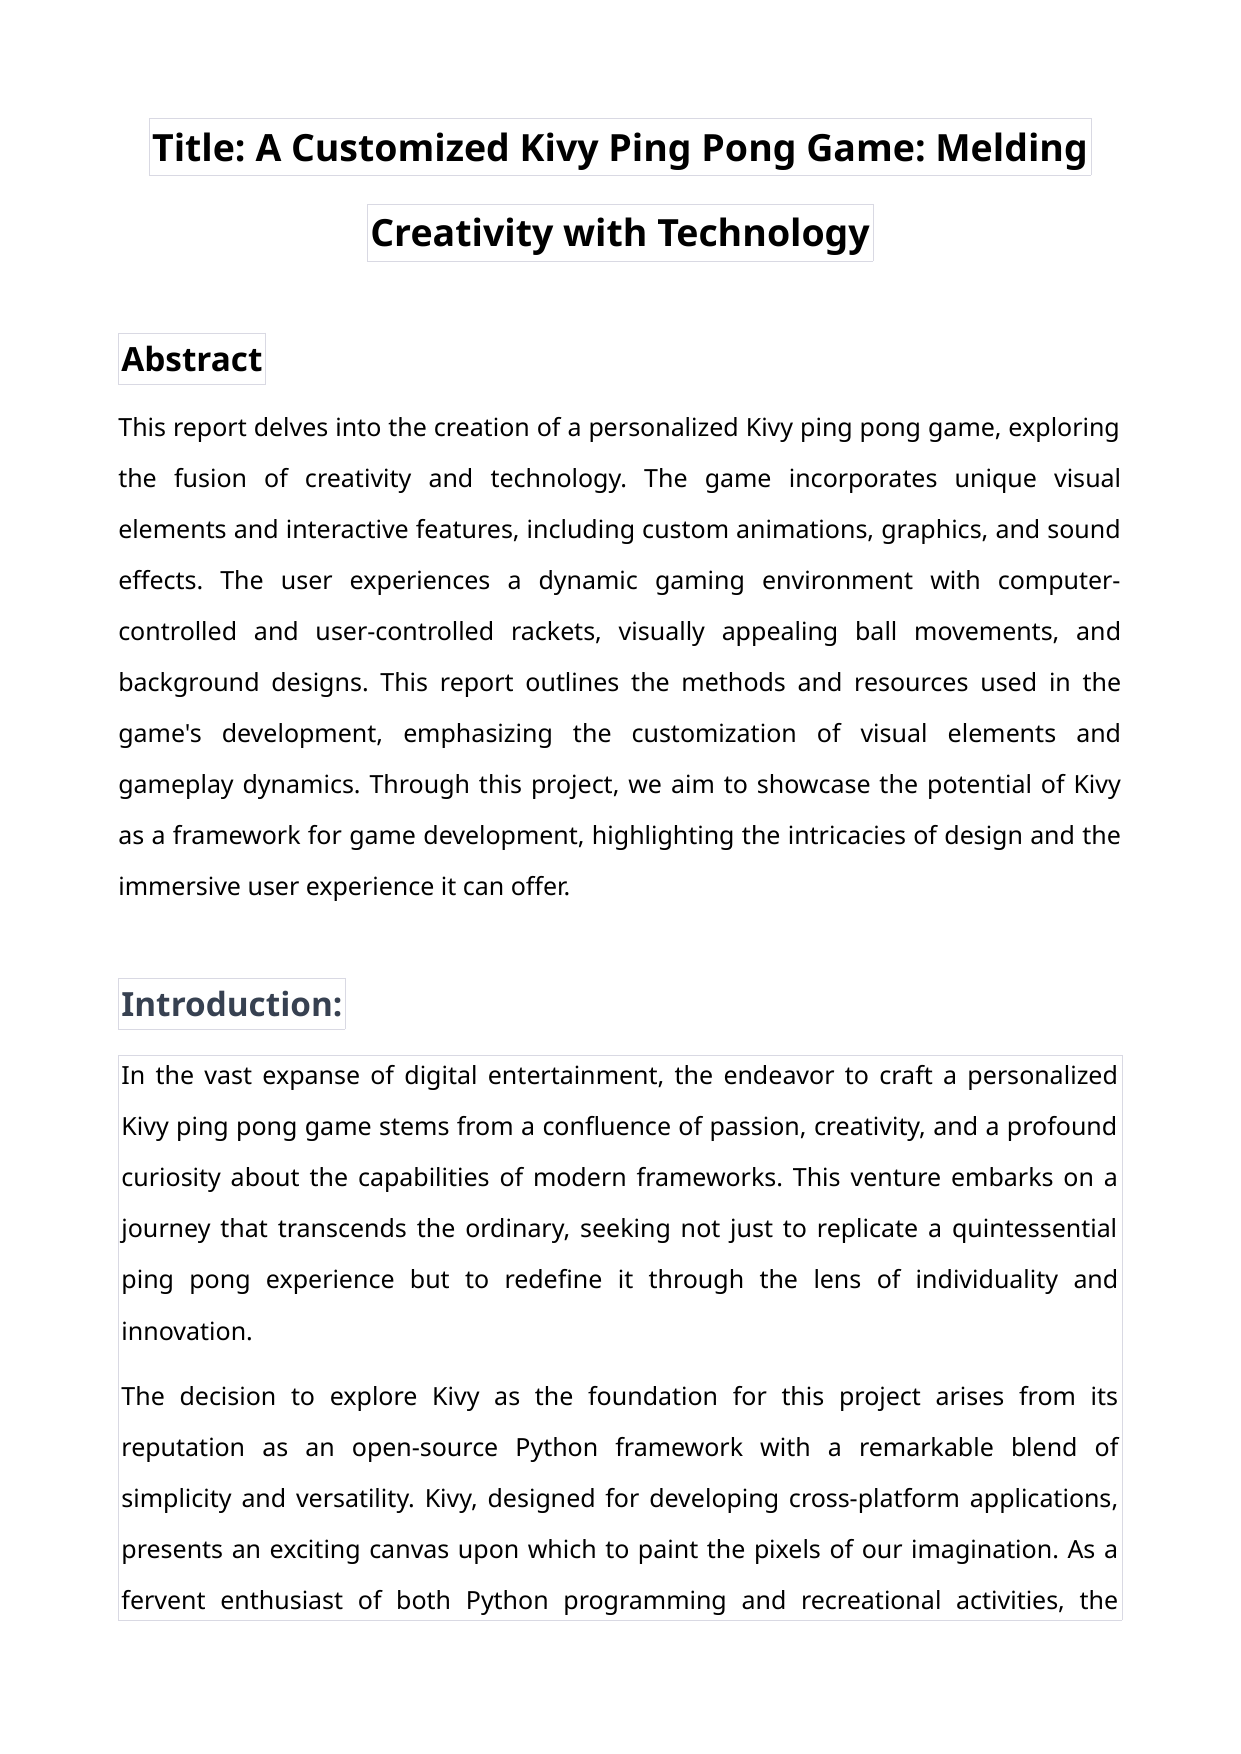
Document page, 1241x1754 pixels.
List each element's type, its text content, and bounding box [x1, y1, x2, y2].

text [346, 978, 1122, 1029]
text In the vast expanse of digital entertainment, the endeavor to craft a personalized Kivy ping pong game stems from a confluence of passion, creativity, and a profound curiosity about the capabilities of modern frameworks. This venture embarks on a journey that transcends the ordinary, seeking not just to replicate a quintessential ping pong experience but to redefine it through the lens of individuality and innovation. [119, 1056, 1122, 1347]
text The decision to explore Kivy as the foundation for this project arises from its reputation as an open-source Python framework with a remarkable blend of simplicity and versatility. Kivy, designed for developing cross-platform applications, presents an exciting canvas upon which to paint the pixels of our imagination. As a fervent enthusiast of both Python programming and recreational activities, the [119, 1376, 1122, 1620]
text [266, 332, 1122, 384]
text This report delves into the creation of a personalized Kivy ping pong game, exploring the fusion of creativity and technology. The game incorporates unique visual elements and interactive features, including custom animations, graphics, and sound effects. The user experiences a dynamic gaming environment with computer-controlled and user-controlled rackets, visually appealing ball movements, and background designs. This report outlines the methods and resources used in the game's development, emphasizing the customization of visual elements and gameplay dynamics. Through this project, we aim to showcase the potential of Kivy as a framework for game development, highlighting the intricacies of design and the immersive user experience it can offer. [118, 410, 1122, 903]
text Title: A Customized Kivy Ping Pong Game: Melding Creativity with Technology [118, 118, 1122, 261]
text Abstract [119, 334, 265, 384]
text Introduction: [119, 979, 345, 1029]
